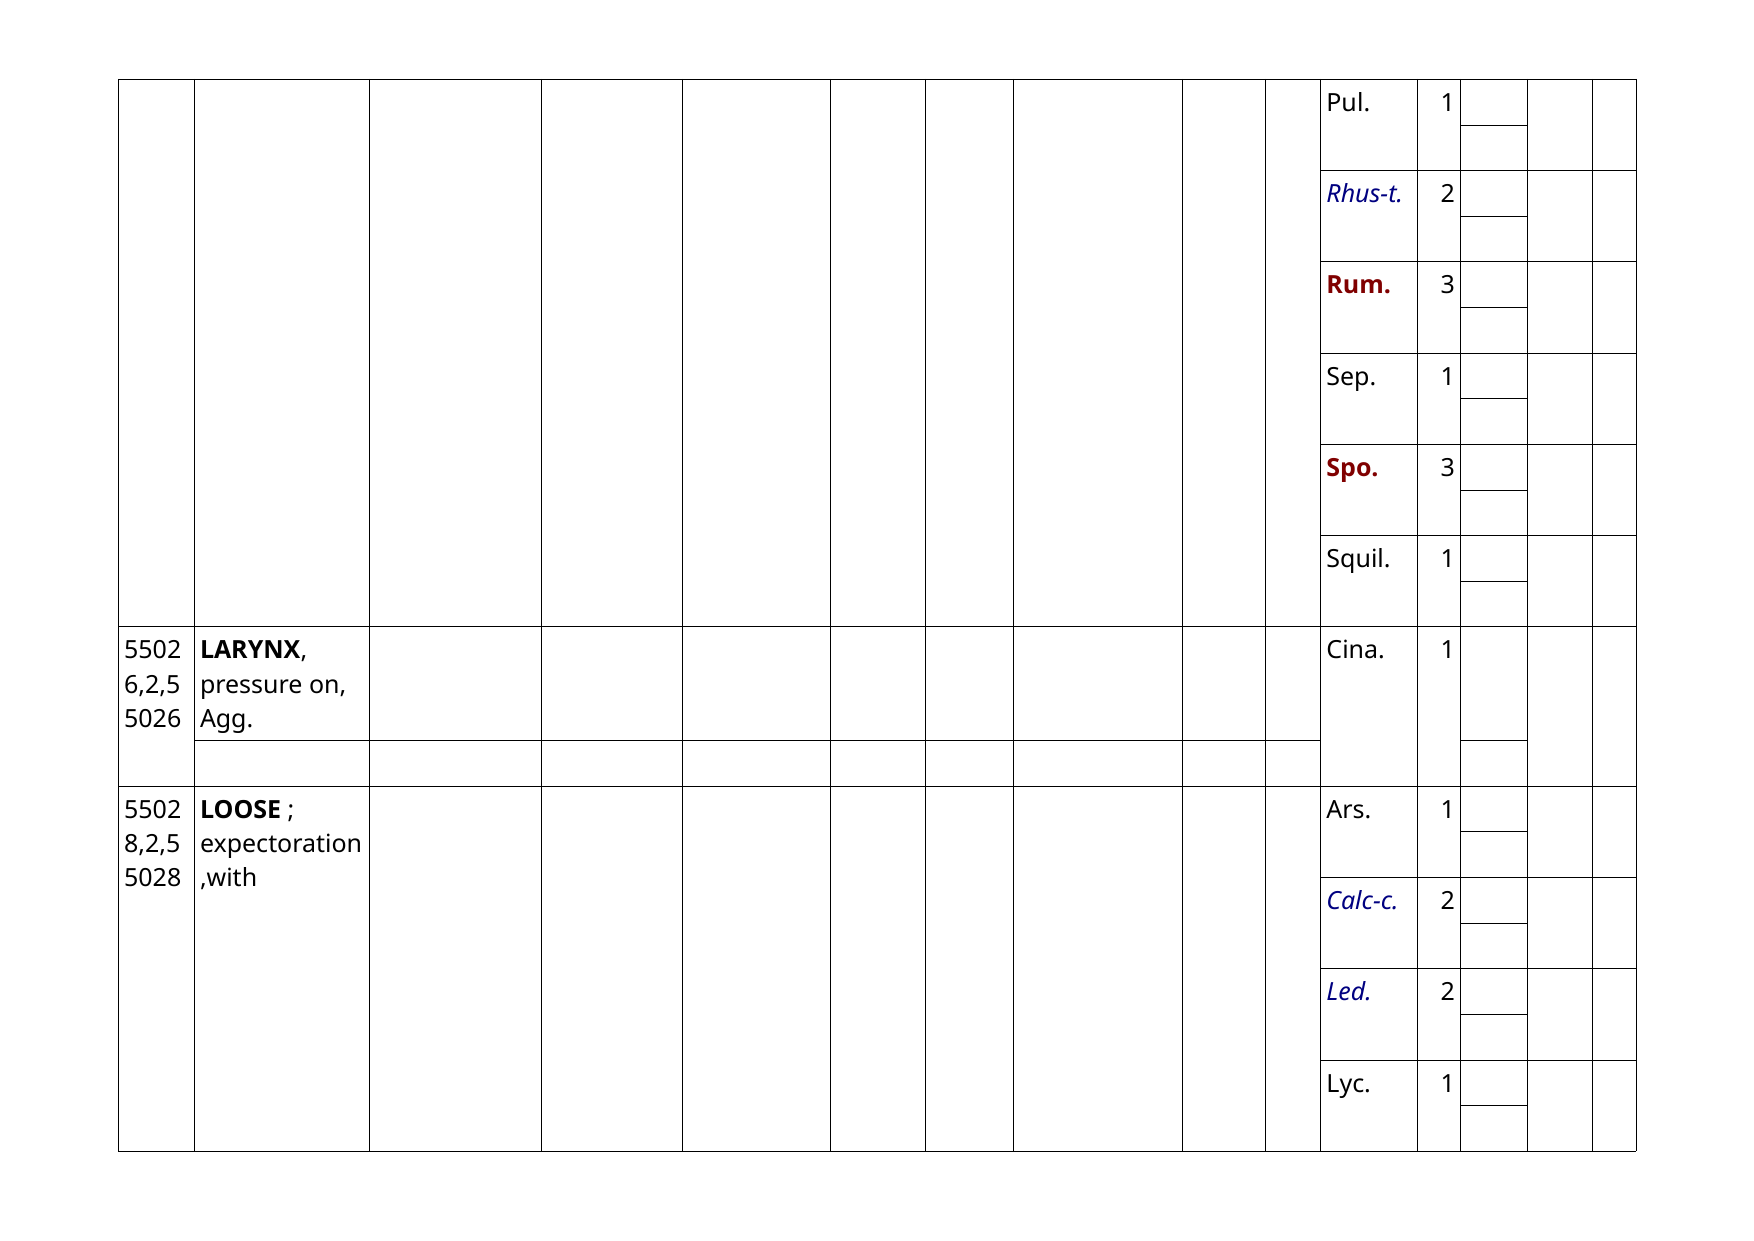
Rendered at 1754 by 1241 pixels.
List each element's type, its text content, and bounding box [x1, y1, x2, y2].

table_cell [683, 741, 830, 786]
table_cell [683, 787, 830, 1151]
table_cell [1593, 354, 1636, 444]
table_cell [195, 80, 369, 626]
table_cell [1461, 308, 1527, 353]
table_cell [926, 80, 1013, 626]
table_cell [1461, 217, 1527, 261]
table_cell [831, 741, 925, 786]
table_cell Lyc. [1321, 1061, 1417, 1151]
table_cell [926, 741, 1013, 786]
table_cell [831, 627, 925, 740]
table_cell [1593, 171, 1636, 261]
table_cell 55026,2,55026 [119, 627, 194, 786]
table_cell [370, 80, 541, 626]
table_cell [542, 741, 682, 786]
table_cell [1461, 354, 1527, 398]
table_cell [1593, 627, 1636, 786]
table_cell 2 [1418, 969, 1460, 1059]
table_cell [1461, 262, 1527, 307]
table_cell Spo. [1321, 445, 1417, 535]
table_cell [1593, 80, 1636, 170]
table_cell 3 [1418, 262, 1460, 353]
table_cell Rhus-t. [1321, 171, 1417, 261]
table_cell [1593, 536, 1636, 626]
table_cell [1461, 491, 1527, 535]
table_cell [1528, 878, 1592, 968]
table_cell Cina. [1321, 627, 1417, 786]
table_cell [1266, 741, 1320, 786]
table_cell [1461, 787, 1527, 831]
table_cell [1593, 262, 1636, 353]
table_cell [1461, 582, 1527, 626]
table_cell [926, 787, 1013, 1151]
table_cell 1 [1418, 80, 1460, 170]
table_cell 2 [1418, 171, 1460, 261]
table_cell [1014, 741, 1182, 786]
table_cell 1 [1418, 536, 1460, 626]
table_cell [1266, 80, 1320, 626]
table_cell [1461, 536, 1527, 581]
table_cell [370, 741, 541, 786]
table_cell [1461, 878, 1527, 923]
table_cell [1593, 787, 1636, 877]
table_cell [1528, 354, 1592, 444]
table_cell [1461, 80, 1527, 124]
table_cell [1183, 741, 1265, 786]
table_cell [1183, 627, 1265, 740]
table_cell [1266, 627, 1320, 740]
table_cell [1461, 1061, 1527, 1105]
table_cell [831, 787, 925, 1151]
table_cell [1461, 969, 1527, 1014]
table_cell 1 [1418, 787, 1460, 877]
table_cell [542, 627, 682, 740]
table_cell 55028,2,55028 [119, 787, 194, 1151]
table_cell [1461, 1015, 1527, 1059]
table_cell 3 [1418, 445, 1460, 535]
table_cell loose ; expectoration,with [195, 787, 369, 1151]
table_cell [370, 787, 541, 1151]
table_cell [1528, 171, 1592, 261]
table_cell [1528, 262, 1592, 353]
table_cell [195, 741, 369, 786]
table_cell [1014, 627, 1182, 740]
table_cell [1014, 80, 1182, 626]
table_cell Calc-c. [1321, 878, 1417, 968]
table_cell 1 [1418, 627, 1460, 786]
table_cell [1461, 924, 1527, 968]
table_cell [1528, 1061, 1592, 1151]
table_cell [1461, 171, 1527, 216]
table_cell [1461, 627, 1527, 740]
table_cell Sep. [1321, 354, 1417, 444]
table_cell [1014, 787, 1182, 1151]
table_cell [831, 80, 925, 626]
table_cell [1593, 445, 1636, 535]
table_cell 1 [1418, 354, 1460, 444]
table_cell [1183, 787, 1265, 1151]
table_cell [1528, 969, 1592, 1059]
table_cell [683, 627, 830, 740]
table_cell [1528, 445, 1592, 535]
table_cell [119, 80, 194, 626]
table_cell [1461, 741, 1527, 786]
table_cell larynx, pressure on, Agg. [195, 627, 369, 740]
table_cell Pul. [1321, 80, 1417, 170]
table_cell [1528, 536, 1592, 626]
table_cell [1461, 399, 1527, 444]
table_cell [1593, 969, 1636, 1059]
table_cell [1528, 787, 1592, 877]
table_cell 1 [1418, 1061, 1460, 1151]
table_cell [1461, 126, 1527, 170]
table_cell [1183, 80, 1265, 626]
table_cell [1461, 1106, 1527, 1151]
table_cell [542, 787, 682, 1151]
table_cell [926, 627, 1013, 740]
table_cell Ars. [1321, 787, 1417, 877]
table_cell [1528, 627, 1592, 786]
table_cell [683, 80, 830, 626]
table_cell [1593, 1061, 1636, 1151]
table_cell Squil. [1321, 536, 1417, 626]
table_cell 2 [1418, 878, 1460, 968]
table_cell [1461, 445, 1527, 489]
table_cell Rum. [1321, 262, 1417, 353]
table_cell [542, 80, 682, 626]
table_cell [1528, 80, 1592, 170]
table_cell [1593, 878, 1636, 968]
table_cell [370, 627, 541, 740]
table_cell [1461, 832, 1527, 877]
table_cell [1266, 787, 1320, 1151]
table_cell Led. [1321, 969, 1417, 1059]
